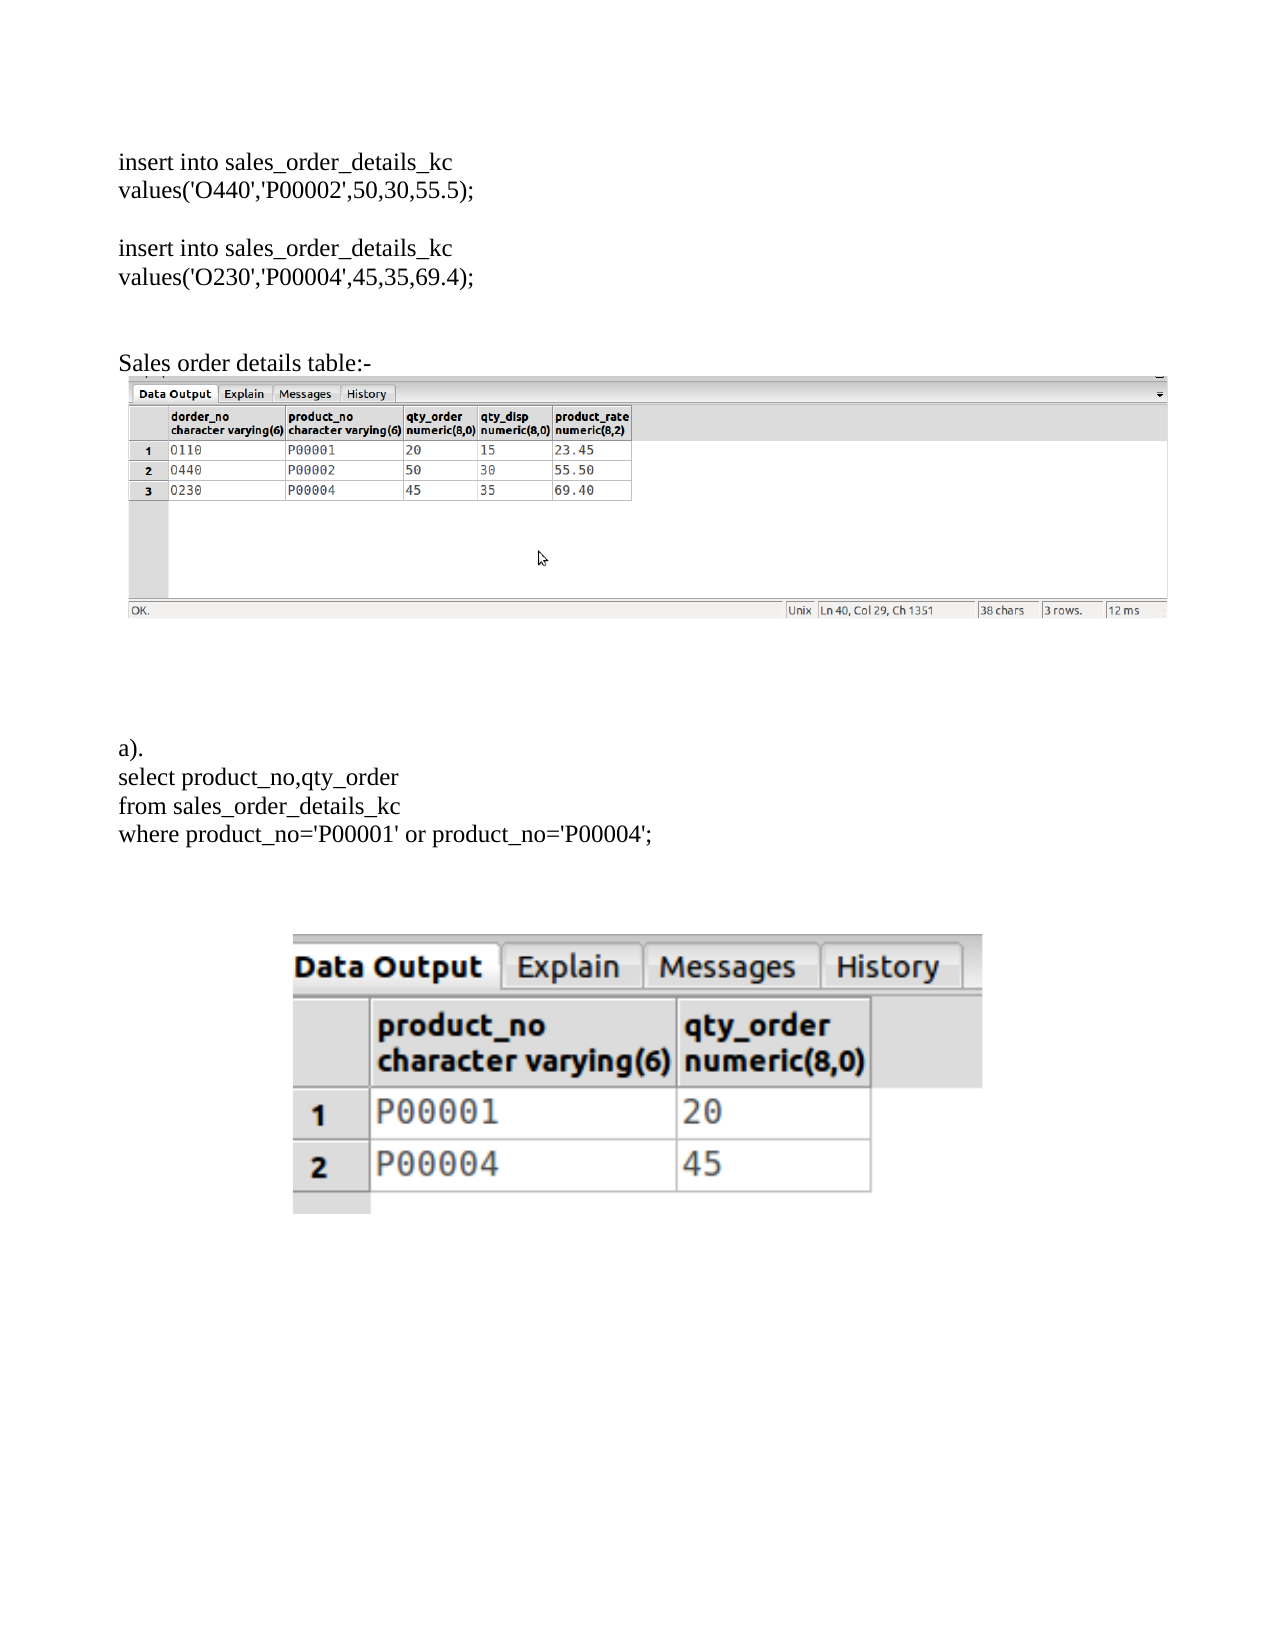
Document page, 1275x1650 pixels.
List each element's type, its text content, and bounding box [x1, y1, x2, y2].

text Sales order details table:- [118, 348, 1157, 377]
picture [292, 934, 983, 1214]
text insert into sales_order_details_kc [118, 233, 1157, 262]
text values('O230','P00004',45,35,69.4); [118, 262, 1157, 291]
text where product_no='P00001' or product_no='P00004'; [118, 819, 1157, 848]
text insert into sales_order_details_kc [118, 147, 1157, 176]
text select product_no,qty_order [118, 762, 1157, 791]
text values('O440','P00002',50,30,55.5); [118, 176, 1157, 204]
picture [128, 376, 1168, 619]
text a). [118, 733, 1157, 762]
text from sales_order_details_kc [118, 791, 1157, 819]
